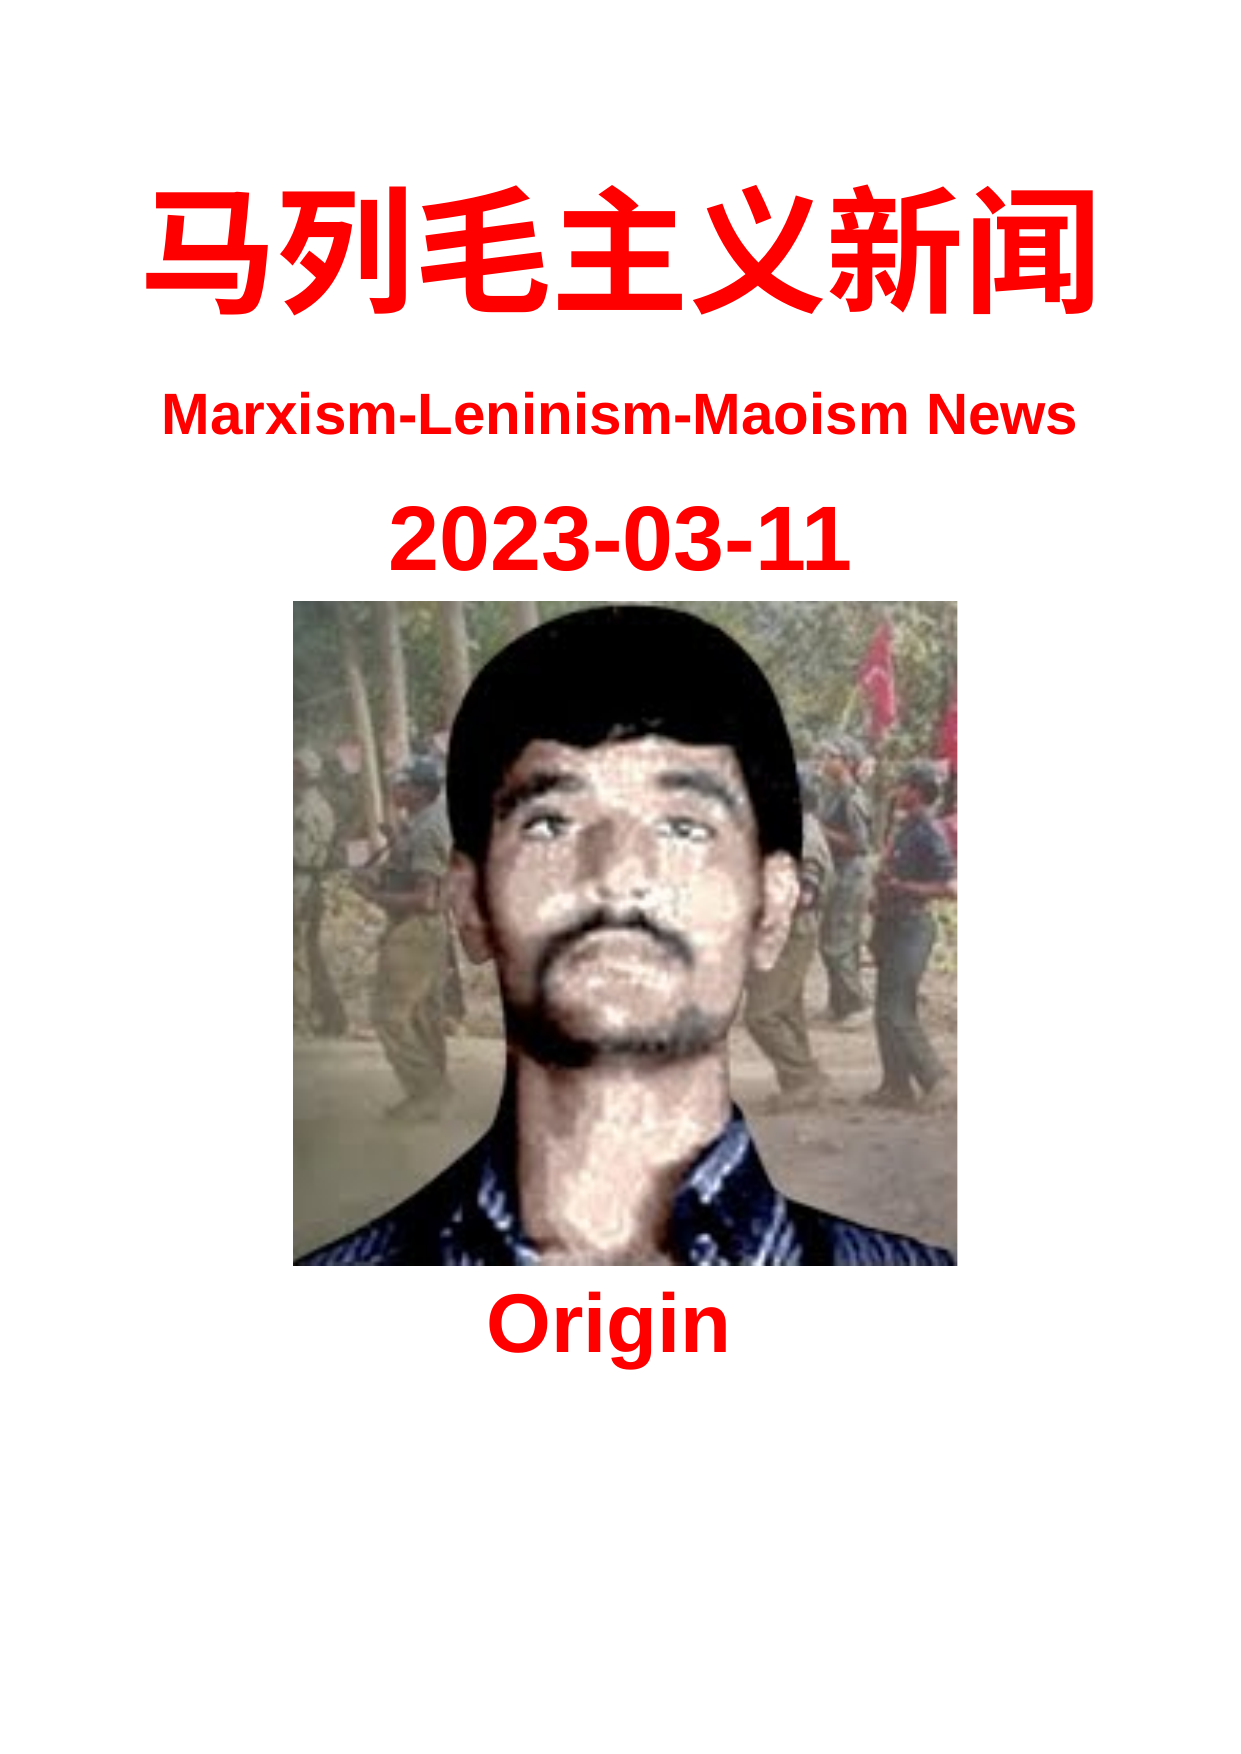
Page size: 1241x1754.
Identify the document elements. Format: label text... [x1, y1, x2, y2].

subtitle Marxism-Leninism-Maoism News [118, 380, 1122, 447]
subtitle 2023-03-11 [118, 484, 1122, 590]
subtitle 马列毛主义新闻 [118, 143, 1122, 342]
subtitle Origin [118, 1274, 1122, 1370]
picture [293, 601, 958, 1266]
